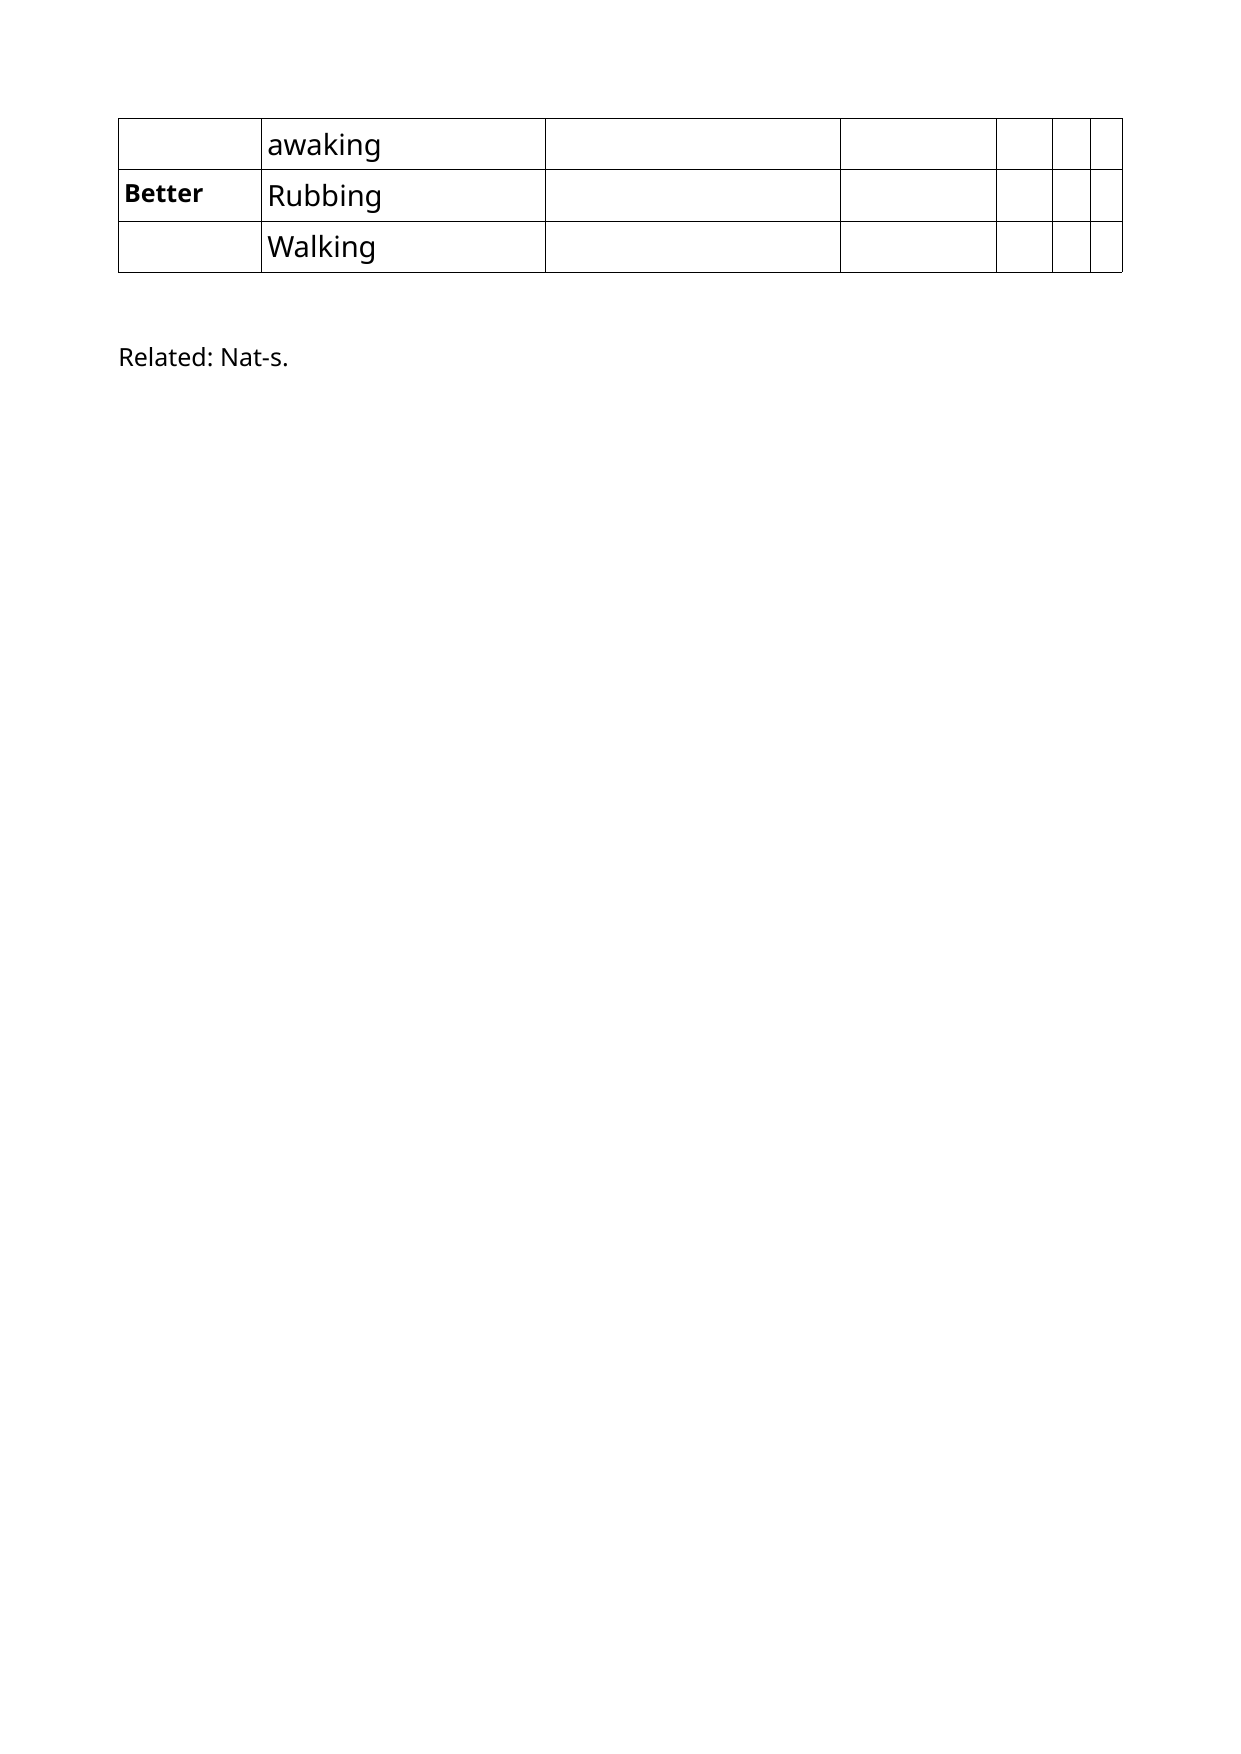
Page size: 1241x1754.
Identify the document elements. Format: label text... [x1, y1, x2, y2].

table_cell [546, 119, 840, 169]
text Related: Nat-s. [118, 340, 1122, 374]
table_cell [841, 119, 996, 169]
table_cell [119, 222, 261, 272]
table_cell [1053, 119, 1090, 169]
table_cell [119, 119, 261, 169]
table_cell [1091, 170, 1122, 221]
table_cell [546, 170, 840, 221]
table_cell [1091, 119, 1122, 169]
table_cell Rubbing [262, 170, 545, 221]
table_cell [997, 170, 1052, 221]
table_cell [841, 222, 996, 272]
table_cell [546, 222, 840, 272]
table_cell [997, 222, 1052, 272]
table_cell [1053, 170, 1090, 221]
table_cell [841, 170, 996, 221]
table_cell awaking [262, 119, 545, 169]
table_cell [1091, 222, 1122, 272]
table_cell Walking [262, 222, 545, 272]
table_cell [997, 119, 1052, 169]
table_cell [1053, 222, 1090, 272]
table_cell Better [119, 170, 261, 221]
